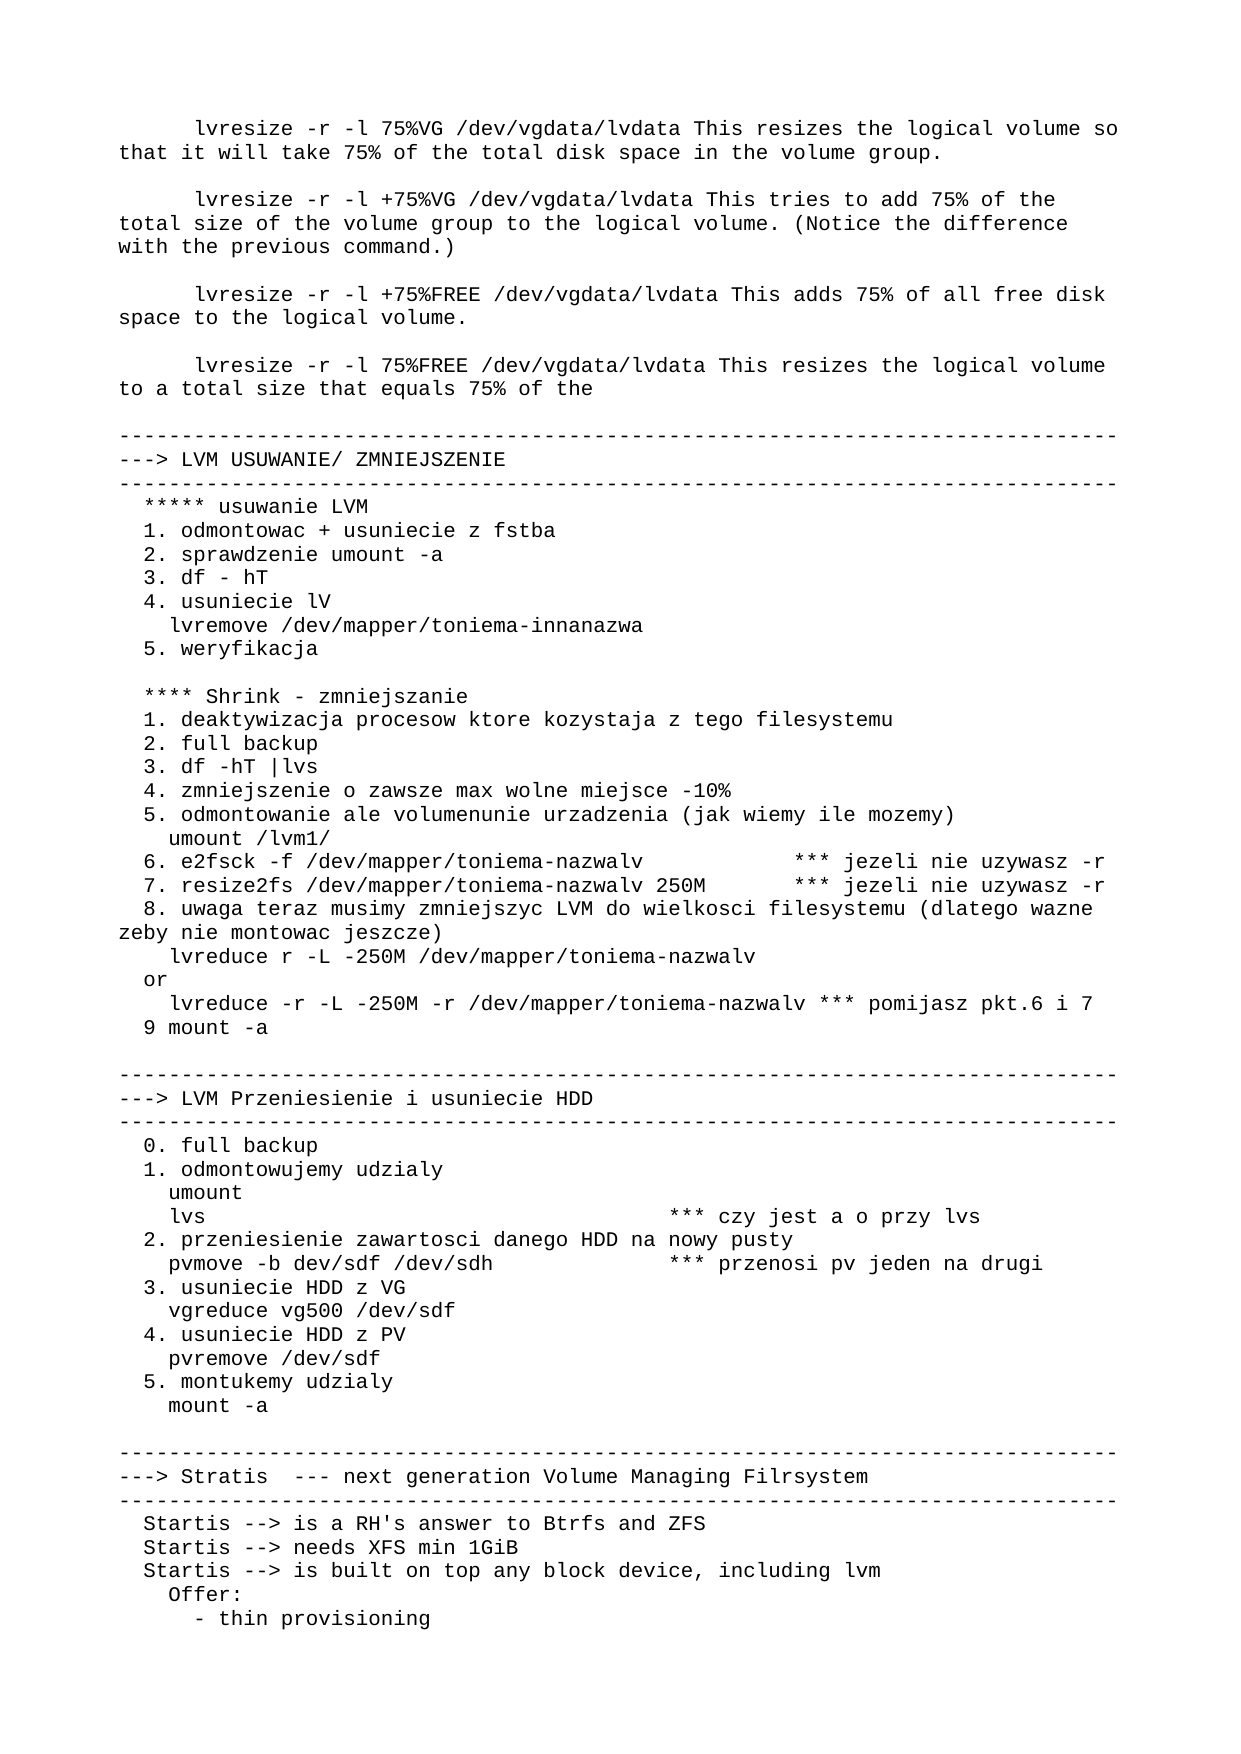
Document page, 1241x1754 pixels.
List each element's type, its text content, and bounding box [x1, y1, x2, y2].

text 4. usuniecie lV [118, 591, 1122, 615]
text 0. full backup [118, 1135, 1122, 1158]
text 5. montukemy udzialy [118, 1371, 1122, 1395]
text lvremove /dev/mapper/toniema-innanazwa [118, 615, 1122, 638]
text ***** usuwanie LVM [118, 496, 1122, 520]
text Startis --> needs XFS min 1GiB [118, 1537, 1122, 1561]
text ---> LVM USUWANIE/ ZMNIEJSZENIE [118, 449, 1122, 473]
text lvreduce r -L -250M /dev/mapper/toniema-nazwalv [118, 946, 1122, 969]
text umount [118, 1182, 1122, 1206]
text vgreduce vg500 /dev/sdf [118, 1300, 1122, 1324]
text lvresize -r -l 75%FREE /dev/vgdata/lvdata This resizes the logical volume to a total size that equals 75% of the [118, 354, 1122, 402]
text 3. df -hT |lvs [118, 757, 1122, 780]
text 7. resize2fs /dev/mapper/toniema-nazwalv 250M *** jezeli nie uzywasz -r [118, 875, 1122, 898]
text - thin provisioning [118, 1608, 1122, 1631]
text lvs *** czy jest a o przy lvs [118, 1206, 1122, 1229]
text -------------------------------------------------------------------------------- [118, 473, 1122, 496]
text Offer: [118, 1584, 1122, 1608]
text 9 mount -a [118, 1017, 1122, 1040]
text ---> LVM Przeniesienie i usuniecie HDD [118, 1088, 1122, 1111]
text 4. usuniecie HDD z PV [118, 1324, 1122, 1348]
text mount -a [118, 1395, 1122, 1419]
text 1. odmontowac + usuniecie z fstba [118, 520, 1122, 544]
text lvresize -r -l 75%VG /dev/vgdata/lvdata This resizes the logical volume so that it will take 75% of the total disk space in the volume group. [118, 118, 1122, 165]
text pvmove -b dev/sdf /dev/sdh *** przenosi pv jeden na drugi [118, 1253, 1122, 1277]
text 5. odmontowanie ale volumenunie urzadzenia (jak wiemy ile mozemy) [118, 804, 1122, 827]
text or [118, 969, 1122, 993]
text -------------------------------------------------------------------------------- [118, 426, 1122, 449]
text 1. deaktywizacja procesow ktore kozystaja z tego filesystemu [118, 709, 1122, 733]
text Startis --> is a RH's answer to Btrfs and ZFS [118, 1513, 1122, 1537]
text 1. odmontowujemy udzialy [118, 1158, 1122, 1182]
text **** Shrink - zmniejszanie [118, 686, 1122, 709]
text pvremove /dev/sdf [118, 1348, 1122, 1371]
text 2. przeniesienie zawartosci danego HDD na nowy pusty [118, 1229, 1122, 1253]
text umount /lvm1/ [118, 827, 1122, 851]
text -------------------------------------------------------------------------------- [118, 1442, 1122, 1466]
text -------------------------------------------------------------------------------- [118, 1111, 1122, 1135]
text 8. uwaga teraz musimy zmniejszyc LVM do wielkosci filesystemu (dlatego wazne zeby nie montowac jeszcze) [118, 898, 1122, 946]
text 3. usuniecie HDD z VG [118, 1277, 1122, 1300]
text ---> Stratis --- next generation Volume Managing Filrsystem [118, 1466, 1122, 1489]
text -------------------------------------------------------------------------------- [118, 1064, 1122, 1088]
text 3. df - hT [118, 567, 1122, 591]
text 6. e2fsck -f /dev/mapper/toniema-nazwalv *** jezeli nie uzywasz -r [118, 851, 1122, 875]
text -------------------------------------------------------------------------------- [118, 1489, 1122, 1513]
text lvresize -r -l +75%FREE /dev/vgdata/lvdata This adds 75% of all free disk space to the logical volume. [118, 284, 1122, 331]
text 2. sprawdzenie umount -a [118, 544, 1122, 567]
text lvreduce -r -L -250M -r /dev/mapper/toniema-nazwalv *** pomijasz pkt.6 i 7 [118, 993, 1122, 1017]
text 2. full backup [118, 733, 1122, 757]
text 4. zmniejszenie o zawsze max wolne miejsce -10% [118, 780, 1122, 804]
text 5. weryfikacja [118, 638, 1122, 662]
text Startis --> is built on top any block device, including lvm [118, 1561, 1122, 1584]
text lvresize -r -l +75%VG /dev/vgdata/lvdata This tries to add 75% of the total size of the volume group to the logical volume. (Notice the difference with the previous command.) [118, 189, 1122, 260]
